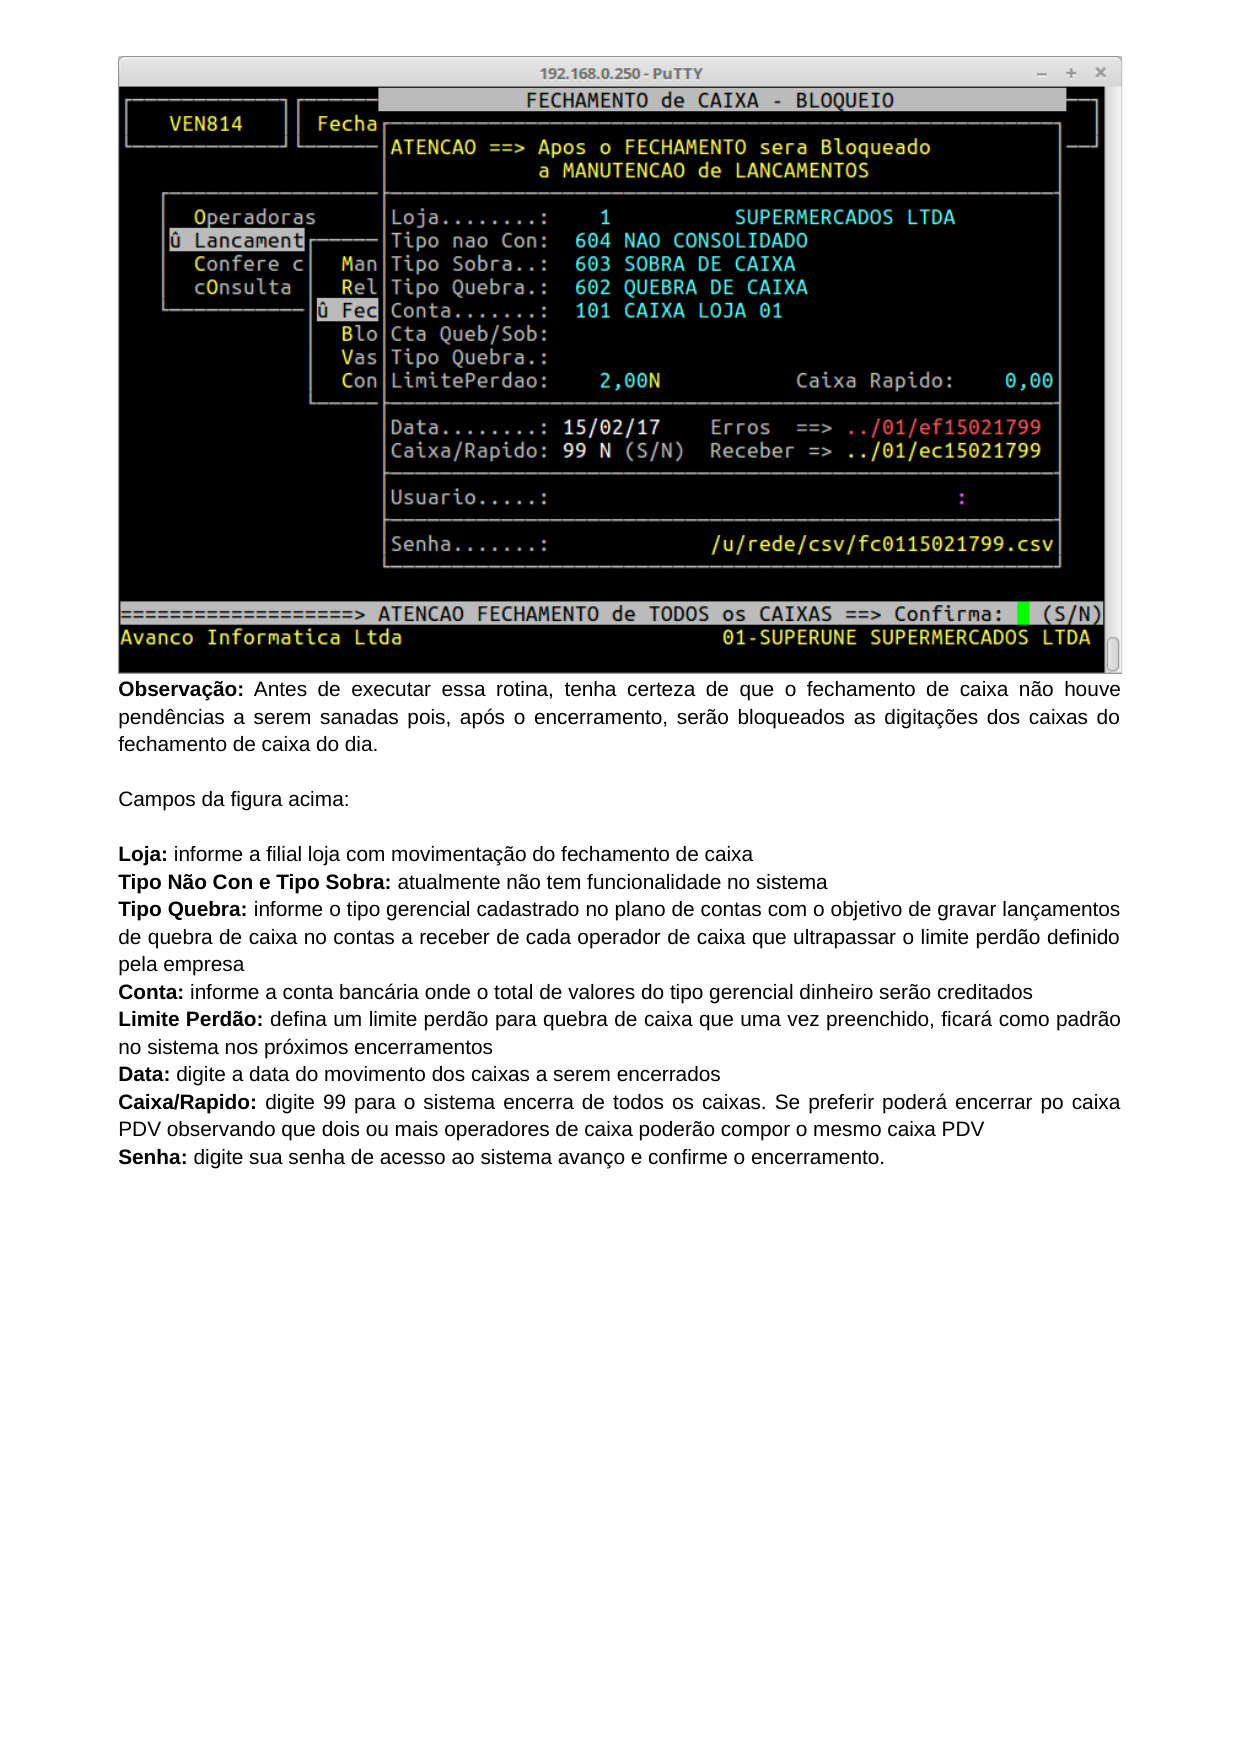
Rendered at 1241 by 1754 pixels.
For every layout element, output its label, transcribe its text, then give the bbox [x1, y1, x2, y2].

text Conta: informe a conta bancária onde o total de valores do tipo gerencial dinheiro serão creditados [118, 979, 1122, 1003]
text Tipo Quebra: informe o tipo gerencial cadastrado no plano de contas com o objetivo de gravar lançamentos de quebra de caixa no contas a receber de cada operador de caixa que ultrapassar o limite perdão definido pela empresa [118, 897, 1122, 976]
text Caixa/Rapido: digite 99 para o sistema encerra de todos os caixas. Se preferir poderá encerrar po caixa PDV observando que dois ou mais operadores de caixa poderão compor o mesmo caixa PDV [118, 1089, 1122, 1141]
text Senha: digite sua senha de acesso ao sistema avanço e confirme o encerramento. [118, 1144, 1122, 1168]
text Observação: Antes de executar essa rotina, tenha certeza de que o fechamento de caixa não houve pendências a serem sanadas pois, após o encerramento, serão bloqueados as digitações dos caixas do fechamento de caixa do dia. [118, 674, 1122, 756]
text Limite Perdão: defina um limite perdão para quebra de caixa que uma vez preenchido, ficará como padrão no sistema nos próximos encerramentos [118, 1007, 1122, 1058]
text Tipo Não Con e Tipo Sobra: atualmente não tem funcionalidade no sistema [118, 869, 1122, 893]
text Loja: informe a filial loja com movimentação do fechamento de caixa [118, 842, 1122, 866]
text Data: digite a data do movimento dos caixas a serem encerrados [118, 1062, 1122, 1086]
picture [118, 56, 1123, 674]
text Campos da figura acima: [118, 787, 1122, 811]
